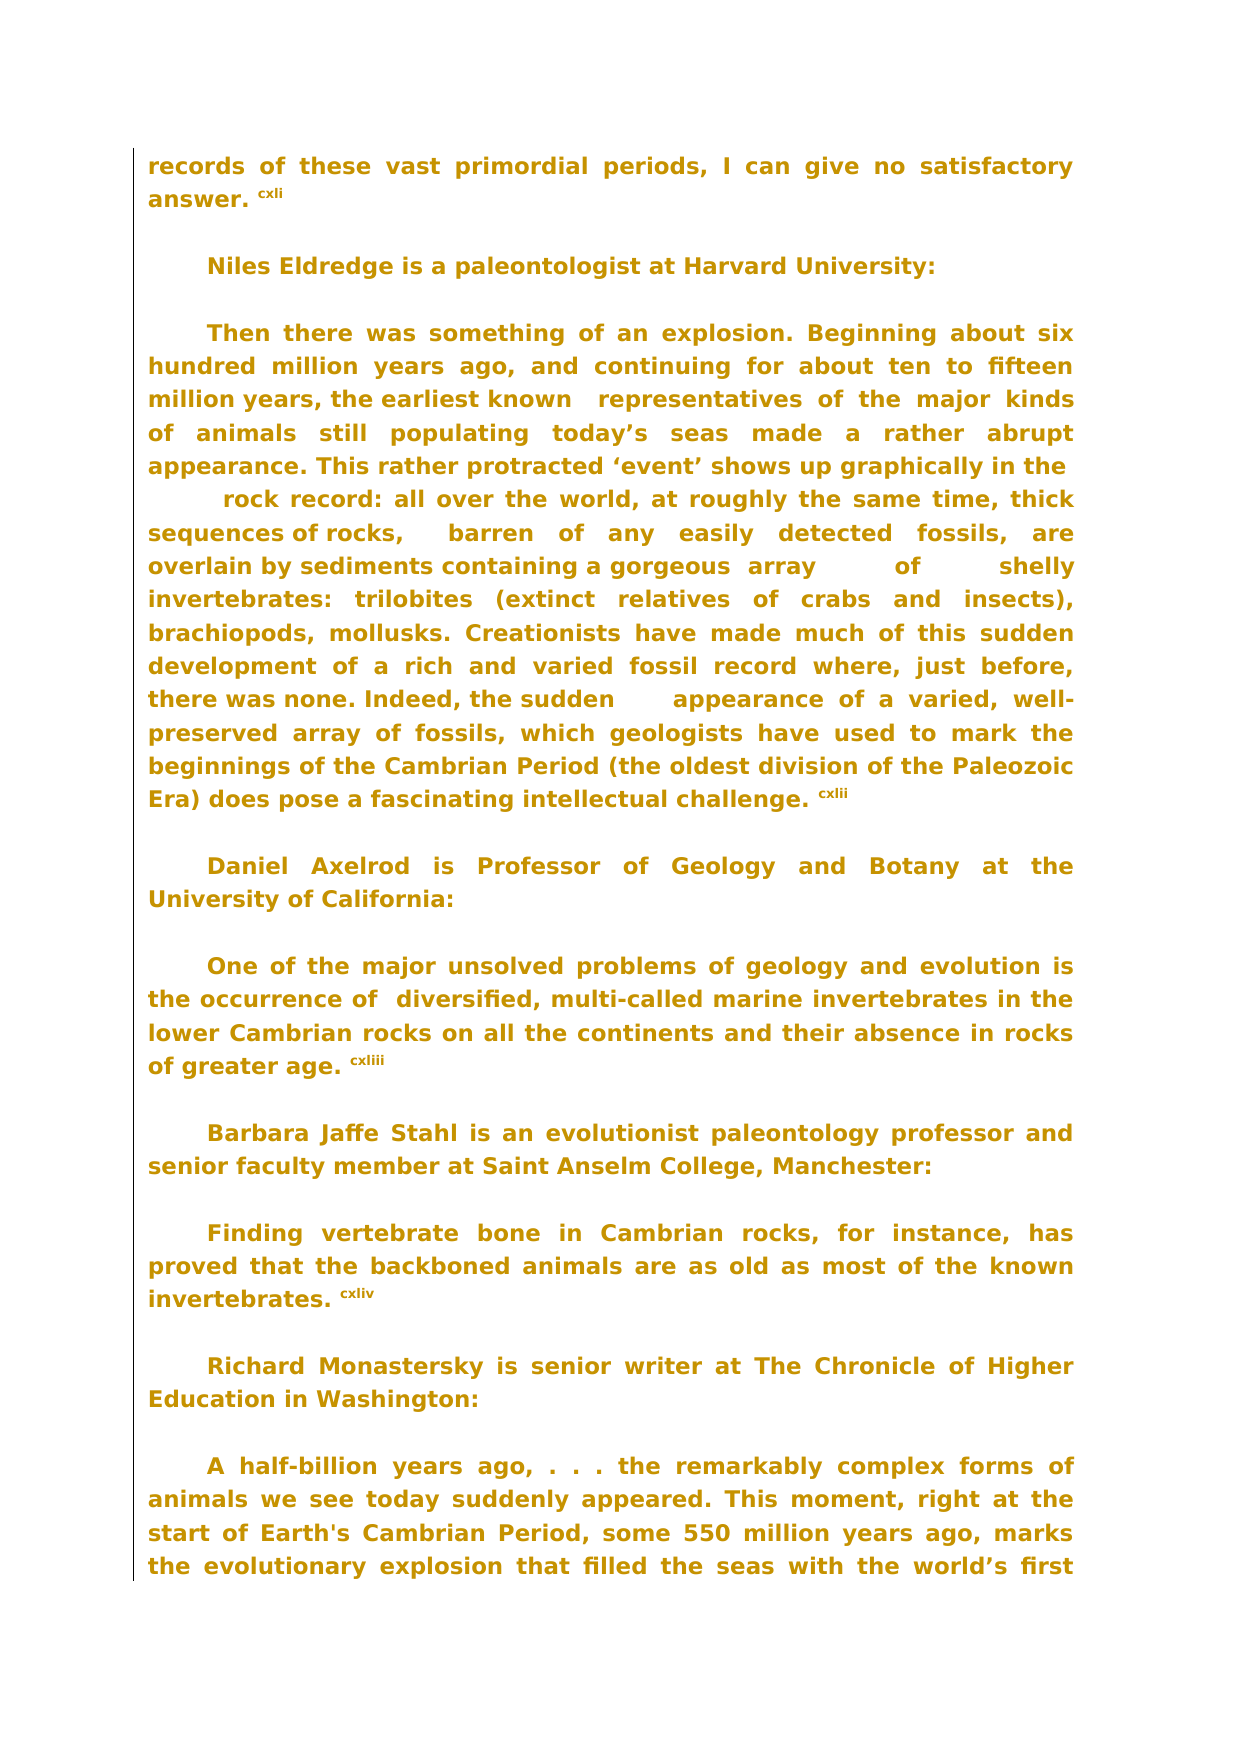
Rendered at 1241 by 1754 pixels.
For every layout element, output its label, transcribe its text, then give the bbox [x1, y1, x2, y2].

text Niles Eldredge is a paleontologist at Harvard University: [148, 248, 1075, 281]
text Barbara Jaffe Stahl is an evolutionist paleontology professor and senior faculty member at Saint Anselm College, Manchester: [148, 1114, 1075, 1181]
text One of the major unsolved problems of geology and evolution is the occurrence of diversified, multi-called marine invertebrates in the lower Cambrian rocks on all the continents and their absence in rocks of greater age. [148, 948, 1075, 1081]
text Daniel Axelrod is Professor of Geology and Botany at the University of California: [148, 848, 1075, 914]
text Richard Monastersky is senior writer at The Chronicle of Higher Education in Washington: [148, 1348, 1075, 1414]
text Then there was something of an explosion. Beginning about six hundred million years ago, and continuing for about ten to fifteen million years, the earliest known representatives of the major kinds of animals still populating today’s seas made a rather abrupt appearance. This rather protracted ‘event’ shows up graphically in the rock record: all over the world, at roughly the same time, thick sequences of rocks, barren of any easily detected fossils, are overlain by sediments containing a gorgeous array of shelly invertebrates: trilobites (extinct relatives of crabs and insects), brachiopods, mollusks. Creationists have made much of this sudden development of a rich and varied fossil record where, just before, there was none. Indeed, the sudden appearance of a varied, well-preserved array of fossils, which geologists have used to mark the beginnings of the Cambrian Period (the oldest division of the Paleozoic Era) does pose a fascinating intellectual challenge. [148, 314, 1075, 814]
text Finding vertebrate bone in Cambrian rocks, for instance, has proved that the backboned animals are as old as most of the known invertebrates. [148, 1214, 1075, 1314]
text records of these vast primordial periods, I can give no satisfactory answer. [148, 148, 1075, 214]
text A half-billion years ago, . . . the remarkably complex forms of animals we see today suddenly appeared. This moment, right at the start of Earth's Cambrian Period, some 550 million years ago, marks the evolutionary explosion that filled the seas with the world’s first [148, 1448, 1075, 1581]
